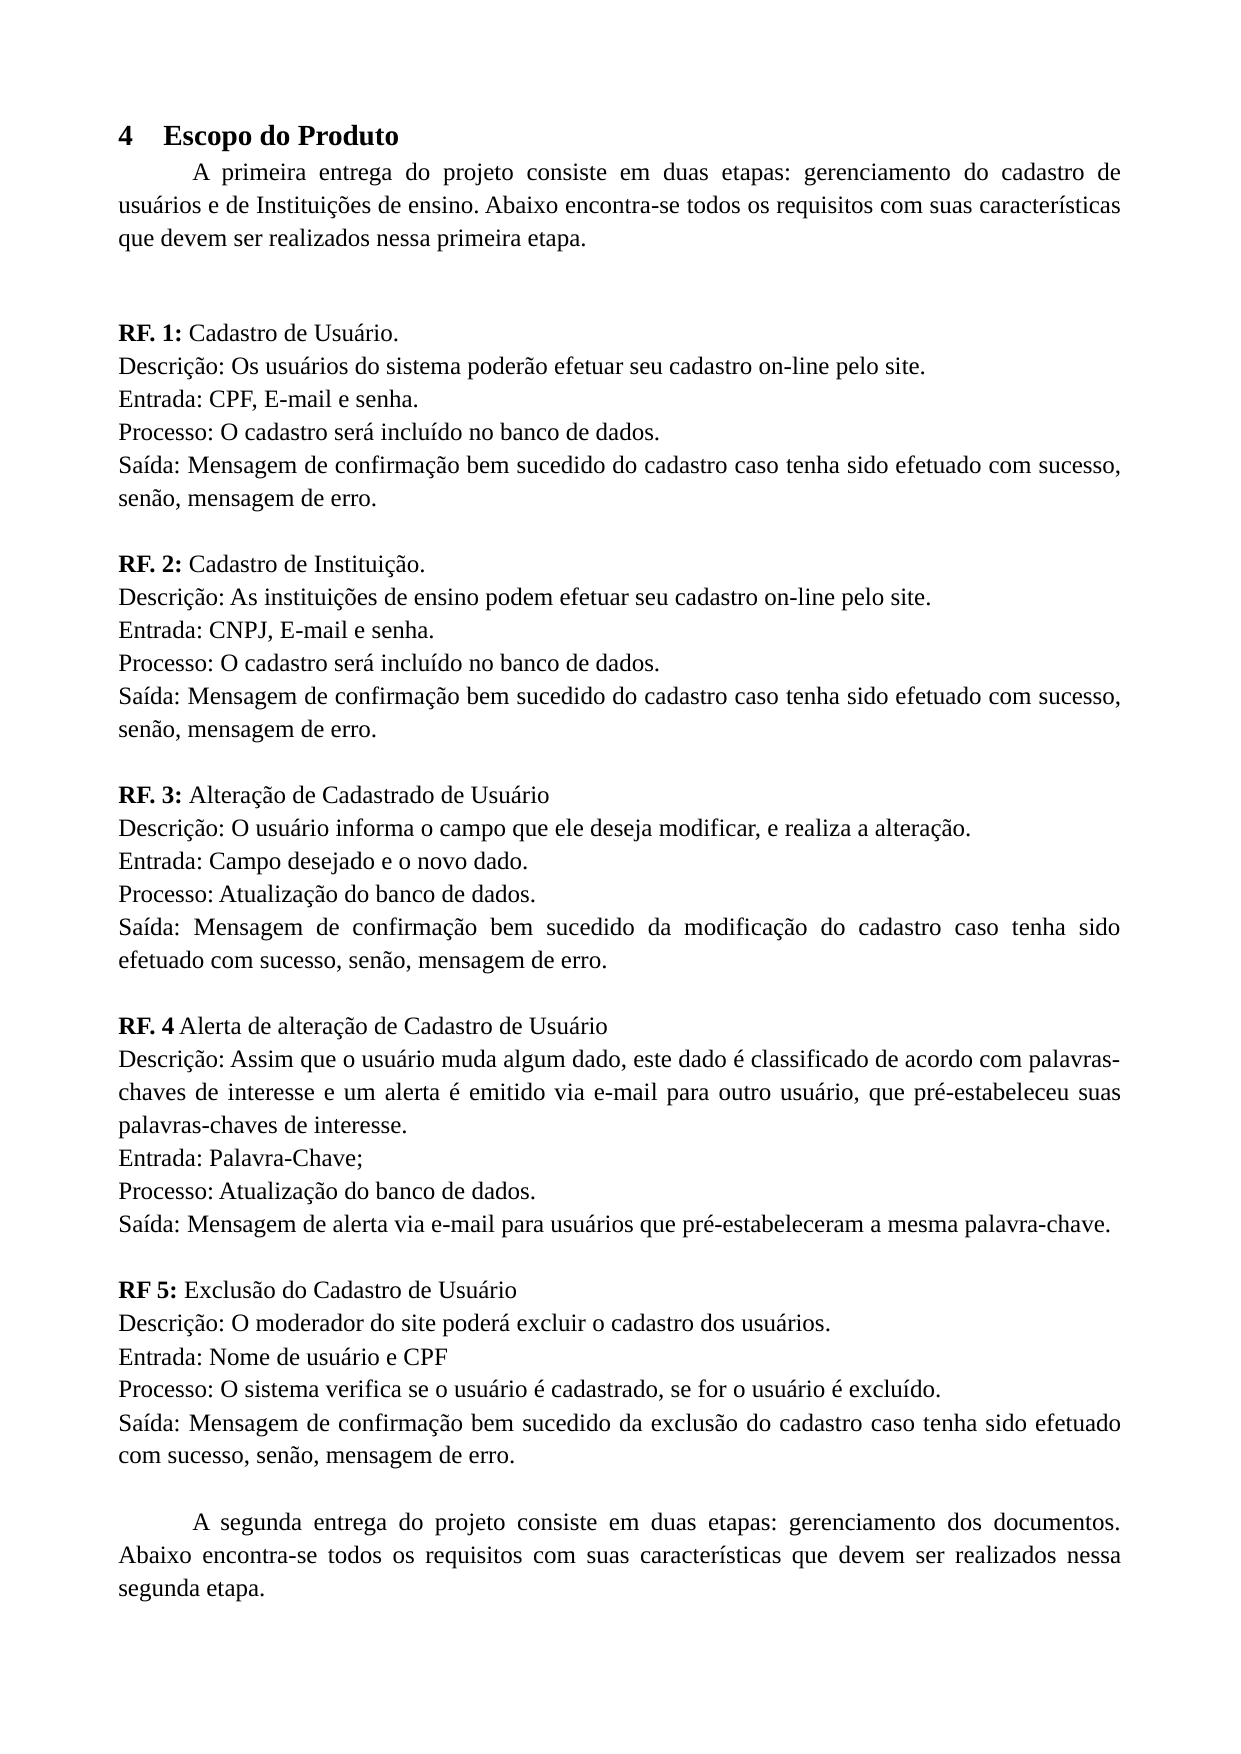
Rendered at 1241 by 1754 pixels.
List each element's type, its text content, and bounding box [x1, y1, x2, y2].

text Descrição: Os usuários do sistema poderão efetuar seu cadastro on-line pelo site. [118, 351, 1122, 380]
text Descrição: Assim que o usuário muda algum dado, este dado é classificado de acordo com palavras-chaves de interesse e um alerta é emitido via e-mail para outro usuário, que pré-estabeleceu suas palavras-chaves de interesse. [118, 1044, 1122, 1139]
text Descrição: O usuário informa o campo que ele deseja modificar, e realiza a alteração. [118, 813, 1122, 842]
text Saída: Mensagem de confirmação bem sucedido da modificação do cadastro caso tenha sido efetuado com sucesso, senão, mensagem de erro. [118, 912, 1122, 974]
text Descrição: O moderador do site poderá excluir o cadastro dos usuários. [118, 1308, 1122, 1337]
text Entrada: Nome de usuário e CPF [118, 1342, 1122, 1370]
text Entrada: CPF, E-mail e senha. [118, 384, 1122, 413]
text Saída: Mensagem de confirmação bem sucedido do cadastro caso tenha sido efetuado com sucesso, senão, mensagem de erro. [118, 450, 1122, 512]
text Entrada: Palavra-Chave; [118, 1143, 1122, 1172]
text RF. 4 Alerta de alteração de Cadastro de Usuário [118, 1011, 1122, 1040]
text Processo: O cadastro será incluído no banco de dados. [118, 417, 1122, 446]
text RF. 1: Cadastro de Usuário. [118, 318, 1122, 347]
text Saída: Mensagem de confirmação bem sucedido da exclusão do cadastro caso tenha sido efetuado com sucesso, senão, mensagem de erro. [118, 1408, 1122, 1469]
text Entrada: CNPJ, E-mail e senha. [118, 615, 1122, 644]
text Processo: O sistema verifica se o usuário é cadastrado, se for o usuário é excluído. [118, 1374, 1122, 1403]
subtitle Escopo do Produto [118, 118, 1122, 152]
text Processo: O cadastro será incluído no banco de dados. [118, 648, 1122, 677]
text Processo: Atualização do banco de dados. [118, 1176, 1122, 1205]
text Descrição: As instituições de ensino podem efetuar seu cadastro on-line pelo site. [118, 582, 1122, 611]
text Saída: Mensagem de confirmação bem sucedido do cadastro caso tenha sido efetuado com sucesso, senão, mensagem de erro. [118, 681, 1122, 743]
text Saída: Mensagem de alerta via e-mail para usuários que pré-estabeleceram a mesma palavra-chave. [118, 1209, 1122, 1238]
text RF. 2: Cadastro de Instituição. [118, 549, 1122, 578]
text A segunda entrega do projeto consiste em duas etapas: gerenciamento dos documentos. Abaixo encontra-se todos os requisitos com suas características que devem ser realizados nessa segunda etapa. [118, 1507, 1122, 1601]
text RF 5: Exclusão do Cadastro de Usuário [118, 1276, 1122, 1304]
text Entrada: Campo desejado e o novo dado. [118, 846, 1122, 875]
text Processo: Atualização do banco de dados. [118, 879, 1122, 908]
text A primeira entrega do projeto consiste em duas etapas: gerenciamento do cadastro de usuários e de Instituições de ensino. Abaixo encontra-se todos os requisitos com suas características que devem ser realizados nessa primeira etapa. [118, 157, 1122, 251]
text RF. 3: Alteração de Cadastrado de Usuário [118, 780, 1122, 809]
